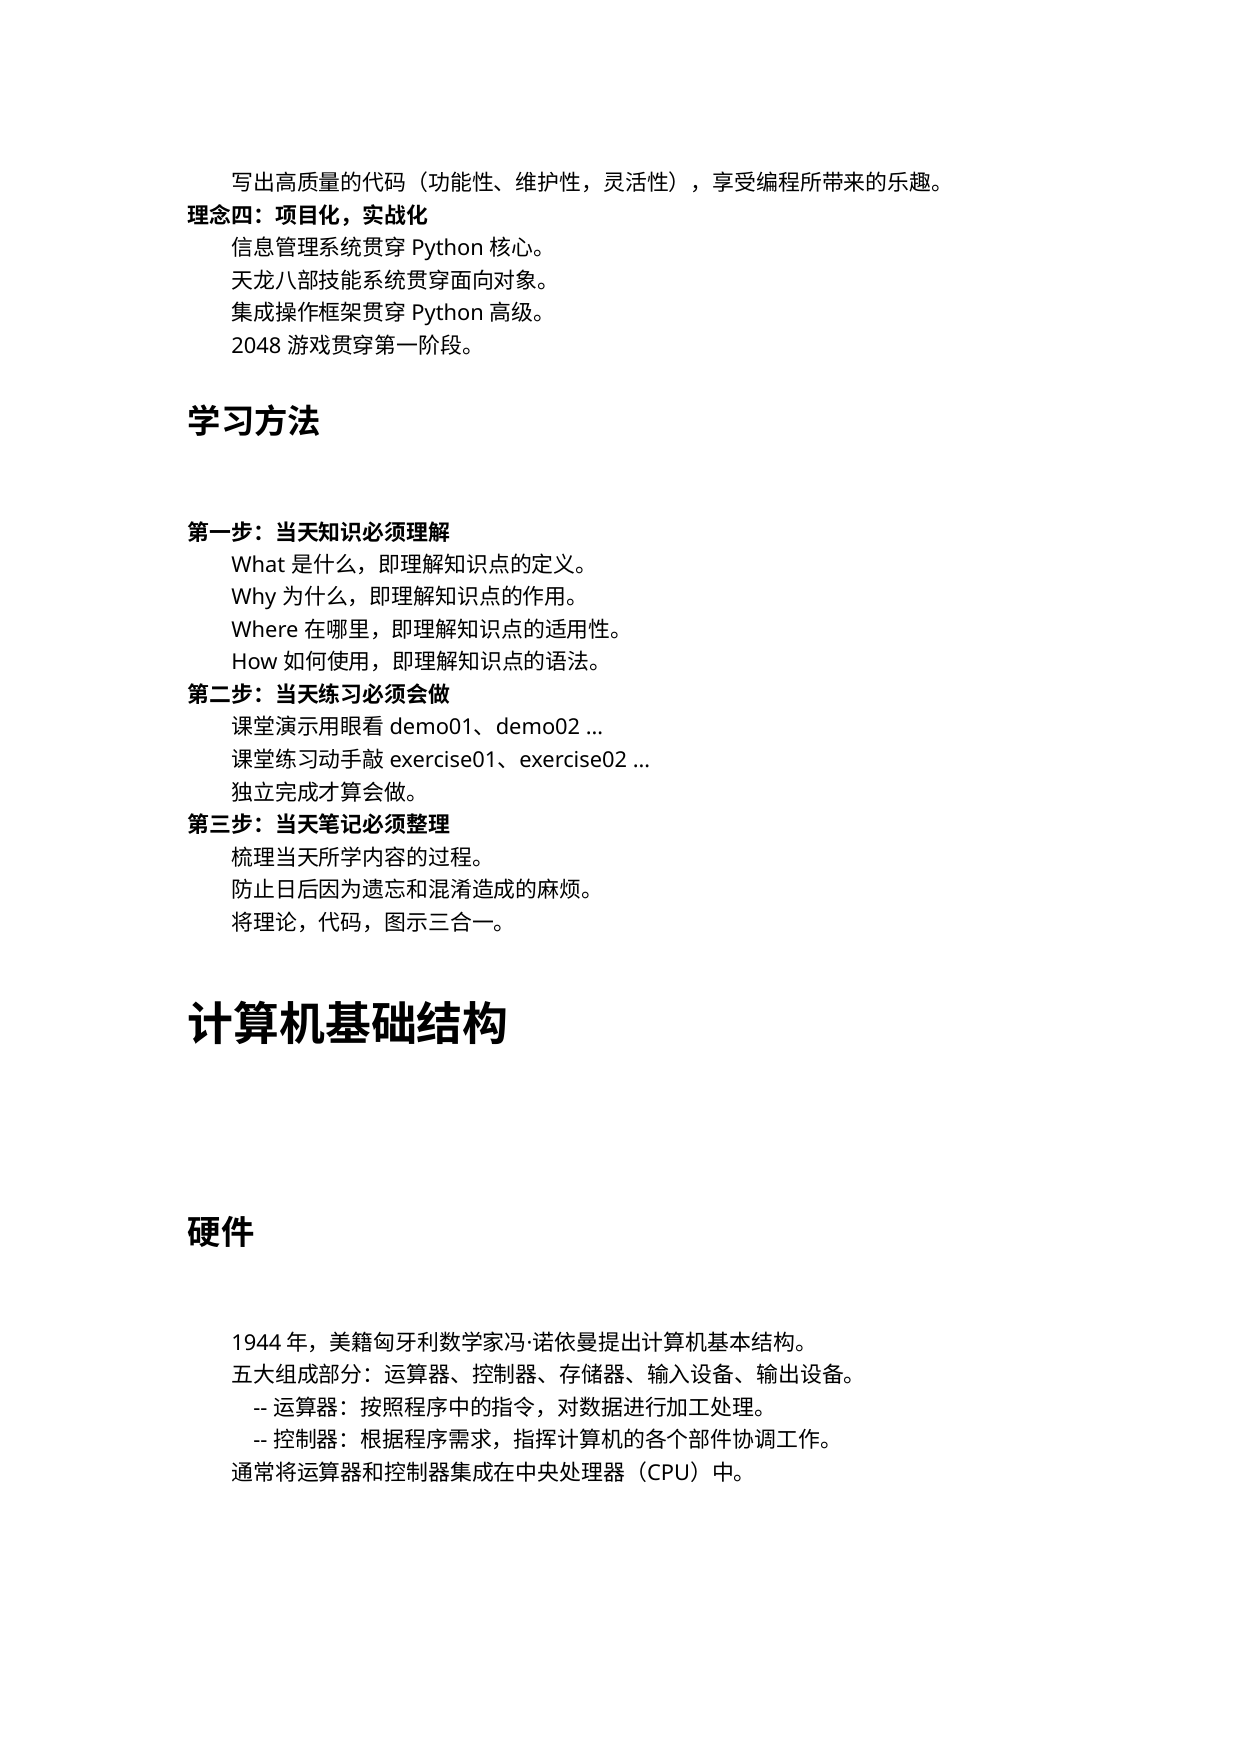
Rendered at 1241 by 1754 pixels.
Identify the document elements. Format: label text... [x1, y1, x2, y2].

text -- 运算器：按照程序中的指令，对数据进行加工处理。 [253, 1389, 1053, 1422]
text 第二步：当天练习必须会做 [187, 677, 1053, 709]
text 将理论，代码，图示三合一。 [187, 904, 1053, 937]
text 1944年，美籍匈牙利数学家冯·诺依曼提出计算机基本结构。 [187, 1324, 1053, 1357]
text How 如何使用，即理解知识点的语法。 [187, 644, 1053, 677]
text 防止日后因为遗忘和混淆造成的麻烦。 [187, 872, 1053, 904]
subtitle 硬件 [187, 1197, 1053, 1262]
text 课堂练习动手敲 exercise01、exercise02 … [187, 742, 1053, 774]
subtitle 学习方法 [187, 387, 1053, 452]
text 梳理当天所学内容的过程。 [187, 839, 1053, 872]
text 理念四：项目化，实战化 [187, 197, 1053, 230]
text Why 为什么，即理解知识点的作用。 [187, 579, 1053, 612]
text -- 控制器：根据程序需求，指挥计算机的各个部件协调工作。 [209, 1422, 1053, 1454]
text 第一步：当天知识必须理解 [187, 514, 1053, 547]
text 集成操作框架贯穿 Python 高级。 [187, 295, 1053, 327]
text What 是什么，即理解知识点的定义。 [187, 547, 1053, 579]
text 第三步：当天笔记必须整理 [187, 807, 1053, 839]
text Where 在哪里，即理解知识点的适用性。 [187, 612, 1053, 644]
text 课堂演示用眼看 demo01、demo02 … [187, 709, 1053, 742]
text 天龙八部技能系统贯穿面向对象。 [187, 262, 1053, 295]
text 五大组成部分：运算器、控制器、存储器、输入设备、输出设备。 [187, 1357, 1053, 1389]
text 写出高质量的代码（功能性、维护性，灵活性），享受编程所带来的乐趣。 [187, 165, 1053, 197]
text 通常将运算器和控制器集成在中央处理器（CPU）中。 [187, 1454, 1053, 1487]
text 独立完成才算会做。 [187, 774, 1053, 807]
subtitle 计算机基础结构 [187, 972, 1053, 1069]
text 2048 游戏贯穿第一阶段。 [187, 327, 1053, 360]
text 信息管理系统贯穿 Python 核心。 [187, 230, 1053, 262]
